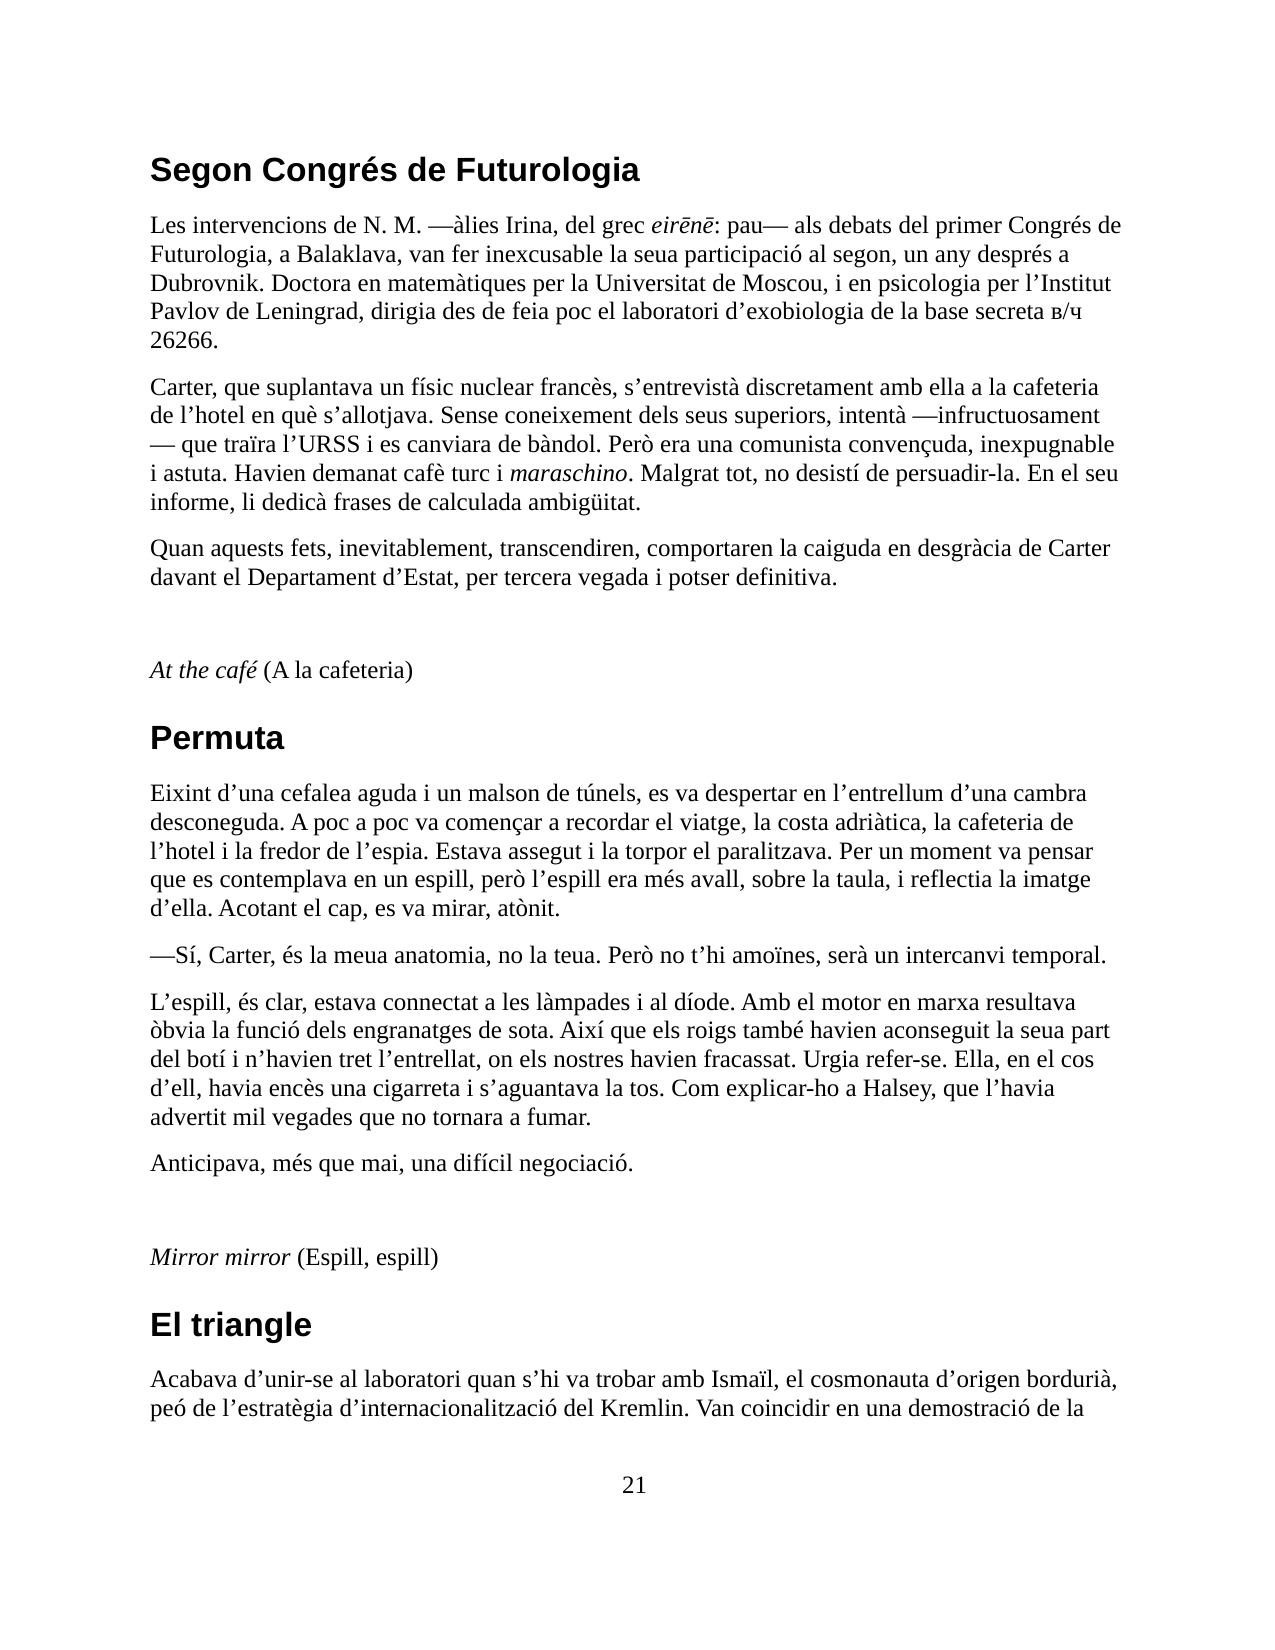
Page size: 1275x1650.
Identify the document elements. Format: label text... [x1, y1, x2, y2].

text Les intervencions de N. M. —àlies Irina, del grec eirēnē: pau— als debats del primer Congrés de Futurologia, a Balaklava, van fer inexcusable la seua participació al segon, un any després a Dubrovnik. Doctora en matemàtiques per la Universitat de Moscou, i en psicologia per l’Institut Pavlov de Leningrad, dirigia des de feia poc el laboratori d’exobiologia de la base secreta в/ч 26266. [150, 210, 1125, 354]
subtitle El triangle [150, 1304, 1125, 1343]
text Quan aquests fets, inevitablement, transcendiren, comportaren la caiguda en desgràcia de Carter davant el Departament d’Estat, per tercera vegada i potser definitiva. [150, 533, 1125, 591]
text At the café (A la cafeteria) [150, 656, 1125, 684]
text L’espill, és clar, estava connectat a les làmpades i al díode. Amb el motor en marxa resultava òbvia la funció dels engranatges de sota. Així que els roigs també havien aconseguit la seua part del botí i n’havien tret l’entrellat, on els nostres havien fracassat. Urgia refer-se. Ella, en el cos d’ell, havia encès una cigarreta i s’aguantava la tos. Com explicar-ho a Halsey, que l’havia advertit mil vegades que no tornara a fumar. [150, 987, 1125, 1130]
text Carter, que suplantava un físic nuclear francès, s’entrevistà discretament amb ella a la cafeteria de l’hotel en què s’allotjava. Sense coneixement dels seus superiors, intentà —infructuosament— que traïra l’URSS i es canviara de bàndol. Però era una comunista convençuda, inexpugnable i astuta. Havien demanat cafè turc i maraschino. Malgrat tot, no desistí de persuadir-la. En el seu informe, li dedicà frases de calculada ambigüitat. [150, 372, 1125, 516]
subtitle Segon Congrés de Futurologia [150, 150, 1125, 189]
text Anticipava, més que mai, una difícil negociació. [150, 1148, 1125, 1177]
text Mirror mirror (Espill, espill) [150, 1242, 1125, 1270]
subtitle Permuta [150, 718, 1125, 757]
text —Sí, Carter, és la meua anatomia, no la teua. Però no t’hi amoïnes, serà un intercanvi temporal. [150, 940, 1125, 969]
text Acabava d’unir-se al laboratori quan s’hi va trobar amb Ismaïl, el cosmonauta d’origen bordurià, peó de l’estratègia d’internacionalització del Kremlin. Van coincidir en una demostració de la [150, 1364, 1125, 1422]
text Eixint d’una cefalea aguda i un malson de túnels, es va despertar en l’entrellum d’una cambra desconeguda. A poc a poc va començar a recordar el viatge, la costa adriàtica, la cafeteria de l’hotel i la fredor de l’espia. Estava assegut i la torpor el paralitzava. Per un moment va pensar que es contemplava en un espill, però l’espill era més avall, sobre la taula, i reflectia la imatge d’ella. Acotant el cap, es va mirar, atònit. [150, 778, 1125, 922]
